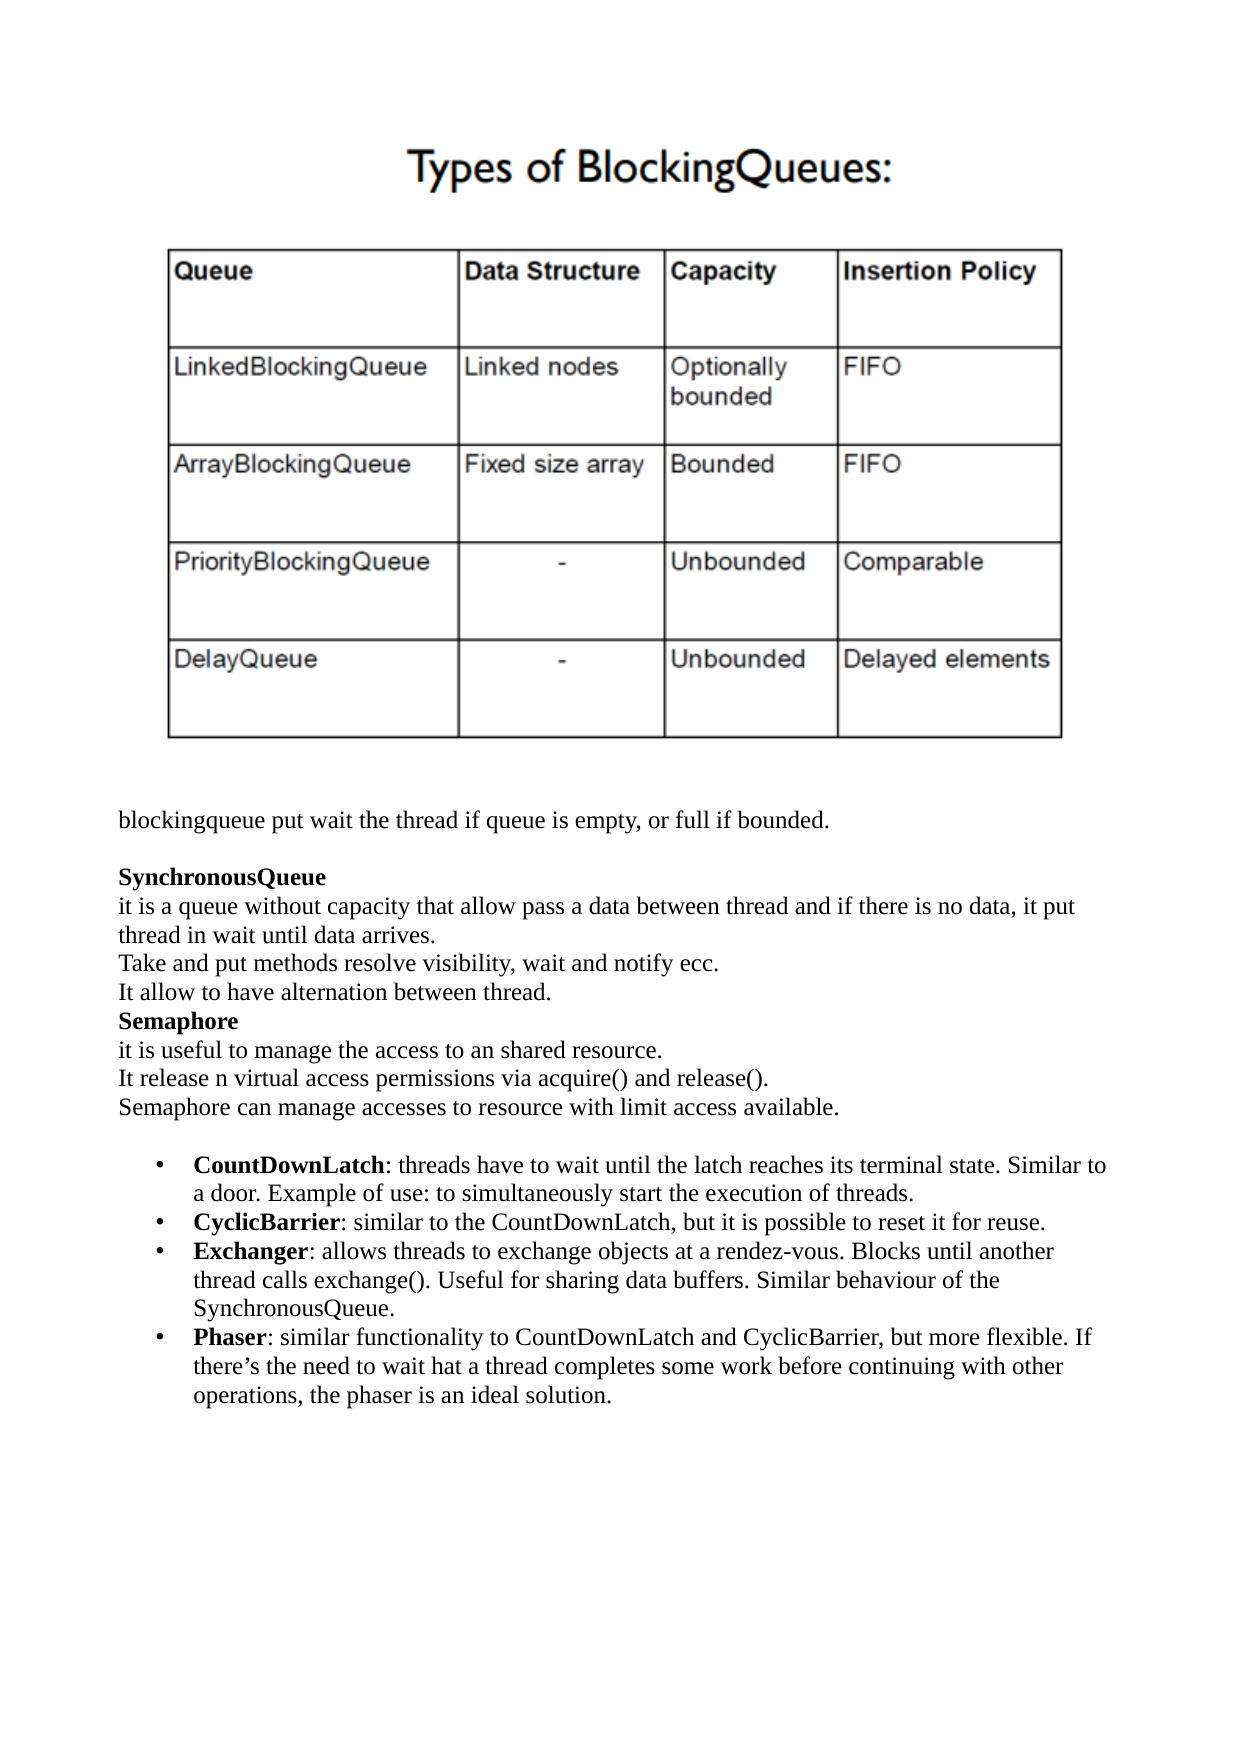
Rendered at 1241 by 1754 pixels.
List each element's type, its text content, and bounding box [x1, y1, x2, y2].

text It release n virtual access permissions via acquire() and release(). [118, 1063, 1122, 1092]
text SynchronousQueue [118, 862, 1122, 891]
list CountDownLatch: threads have to wait until the latch reaches its terminal state. Similar to a door. Example of use: to simultaneously start the execution of threads. [156, 1150, 1122, 1207]
text Take and put methods resolve visibility, wait and notify ecc. [118, 948, 1122, 977]
text It allow to have alternation between thread. [118, 977, 1122, 1006]
text it is a queue without capacity that allow pass a data between thread and if there is no data, it put thread in wait until data arrives. [118, 891, 1122, 948]
list Phaser: similar functionality to CountDownLatch and CyclicBarrier, but more flexible. If there’s the need to wait hat a thread completes some work before continuing with other operations, the phaser is an ideal solution. [156, 1322, 1122, 1408]
list CyclicBarrier: similar to the CountDownLatch, but it is possible to reset it for reuse. [156, 1207, 1122, 1236]
list Exchanger: allows threads to exchange objects at a rendez-vous. Blocks until another thread calls exchange(). Useful for sharing data buffers. Similar behaviour of the SynchronousQueue. [156, 1236, 1122, 1322]
text blockingqueue put wait the thread if queue is empty, or full if bounded. [118, 805, 1122, 833]
picture [132, 118, 1108, 776]
text Semaphore can manage accesses to resource with limit access available. [118, 1092, 1122, 1121]
text Semaphore [118, 1006, 1122, 1035]
text it is useful to manage the access to an shared resource. [118, 1035, 1122, 1063]
